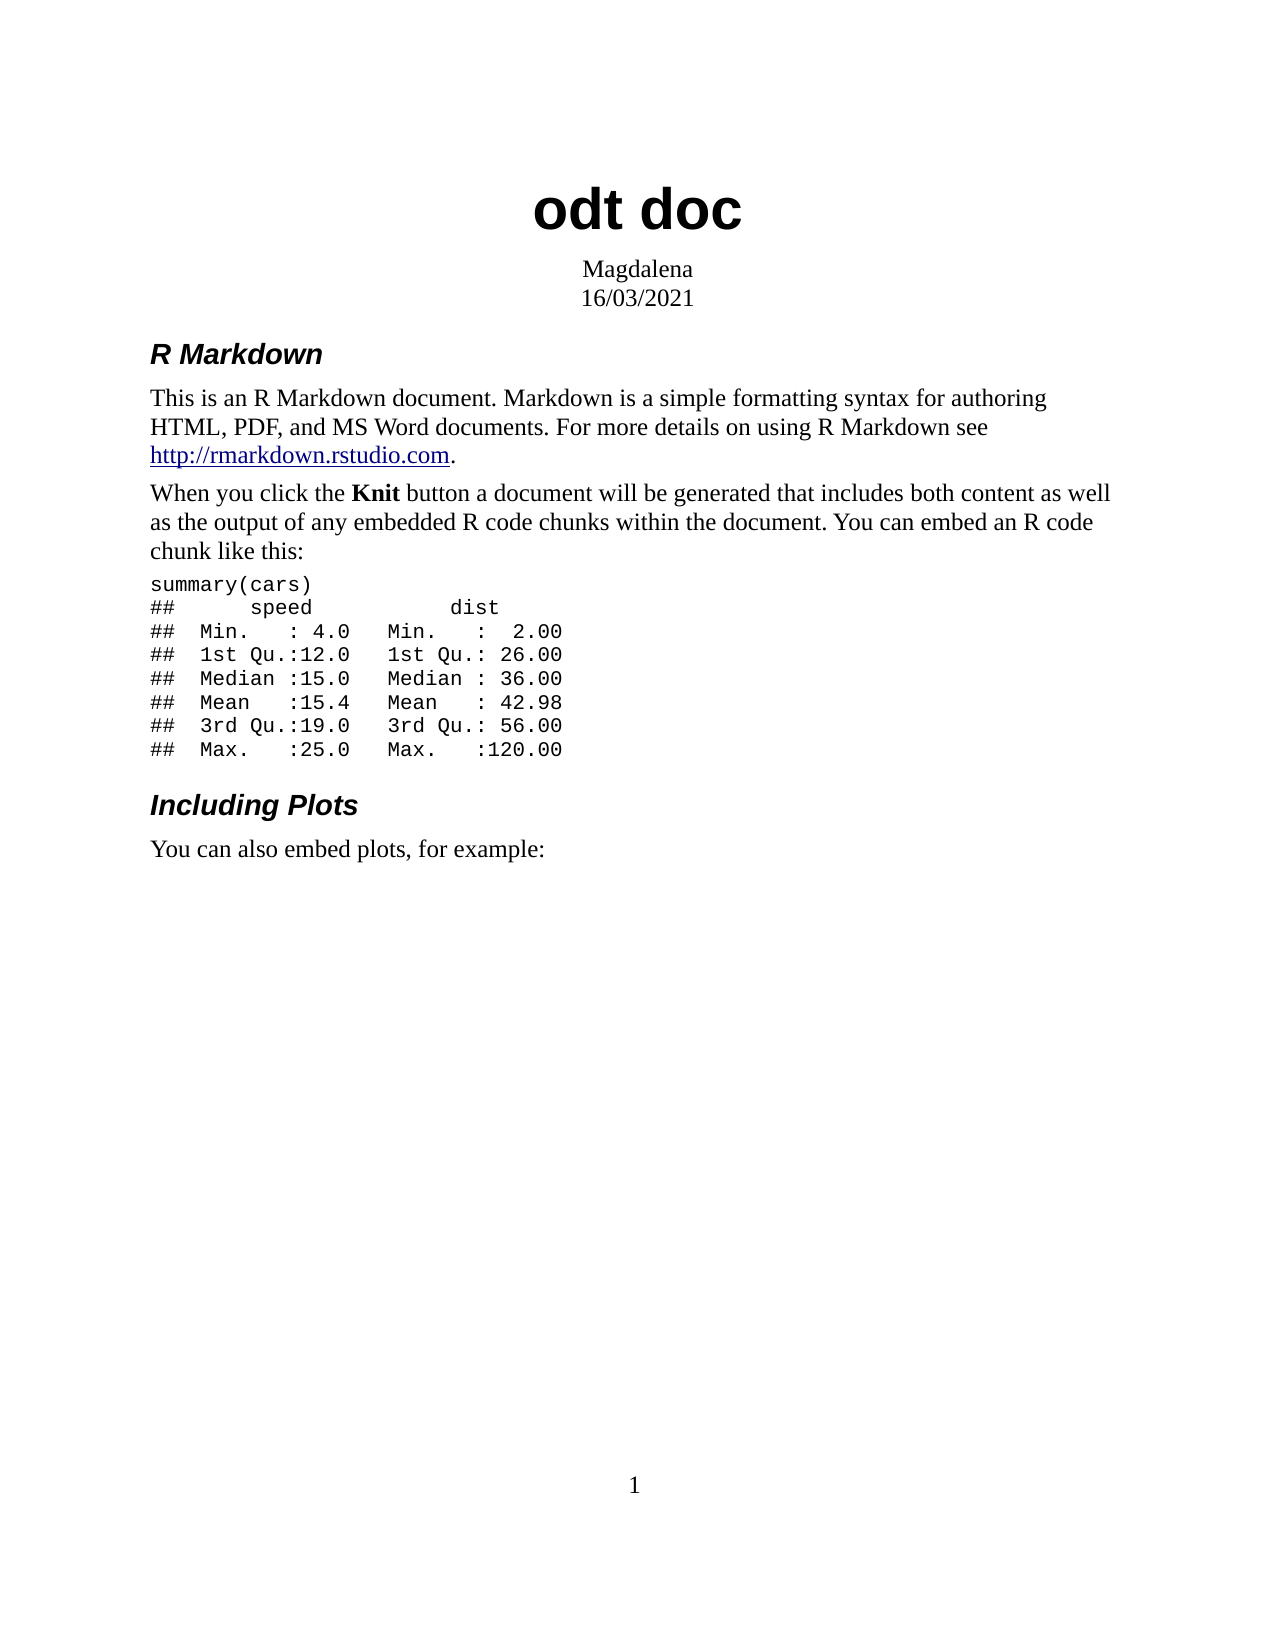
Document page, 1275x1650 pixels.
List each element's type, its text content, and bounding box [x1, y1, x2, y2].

text ## Mean :15.4 Mean : 42.98 [150, 692, 1125, 715]
text ## speed dist [150, 597, 1125, 621]
text This is an R Markdown document. Markdown is a simple formatting syntax for authoring HTML, PDF, and MS Word documents. For more details on using R Markdown see http://rmarkdown.rstudio.com. [150, 383, 1125, 469]
text summary(cars) [150, 573, 1125, 597]
subtitle Including Plots [150, 788, 1125, 821]
text ## Min. : 4.0 Min. : 2.00 [150, 621, 1125, 644]
text ## 3rd Qu.:19.0 3rd Qu.: 56.00 [150, 715, 1125, 739]
text You can also embed plots, for example: [150, 834, 1125, 862]
text ## Median :15.0 Median : 36.00 [150, 668, 1125, 692]
text When you click the Knit button a document will be generated that includes both content as well as the output of any embedded R code chunks within the document. You can embed an R code chunk like this: [150, 478, 1125, 564]
text Magdalena [150, 254, 1125, 283]
text 16/03/2021 [150, 283, 1125, 312]
text ## Max. :25.0 Max. :120.00 [150, 739, 1125, 763]
title odt doc [150, 175, 1125, 242]
subtitle R Markdown [150, 337, 1125, 371]
text ## 1st Qu.:12.0 1st Qu.: 26.00 [150, 644, 1125, 668]
